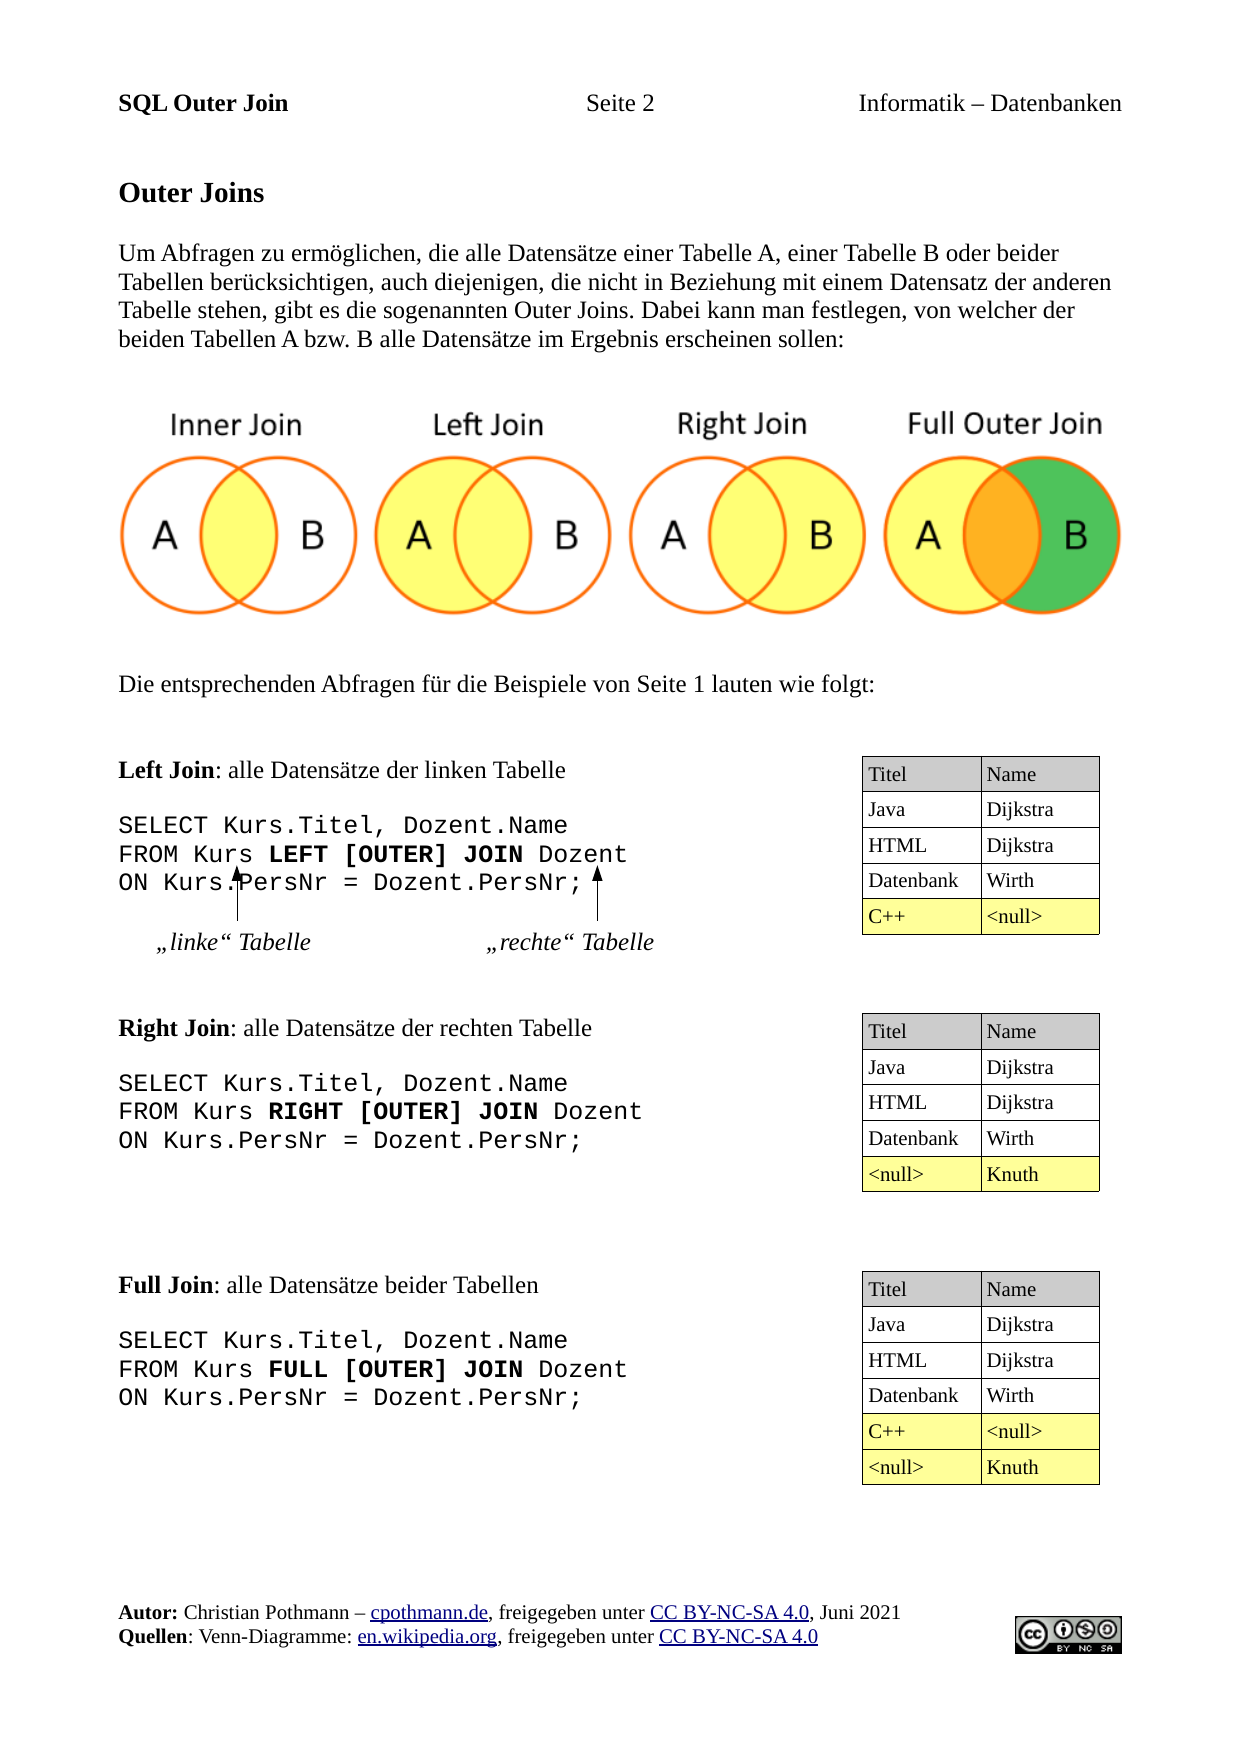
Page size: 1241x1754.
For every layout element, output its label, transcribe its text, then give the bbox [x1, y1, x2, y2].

table_cell Java [863, 1050, 981, 1084]
table_cell Dijkstra [982, 1085, 1099, 1120]
table_cell Datenbank [863, 1379, 981, 1413]
table_cell Datenbank [863, 1121, 981, 1156]
table_header Titel [863, 1014, 981, 1049]
text Autor: Christian Pothmann – cpothmann.de, freigegeben unter CC BY-NC-SA 4.0, Juni 2021 [118, 1599, 1122, 1624]
text Um Abfragen zu ermöglichen, die alle Datensätze einer Tabelle A, einer Tabelle B oder beider Tabellen berücksichtigen, auch diejenigen, die nicht in Beziehung mit einem Datensatz der anderen Tabelle stehen, gibt es die sogenannten Outer Joins. Dabei kann man festlegen, von welcher der beiden Tabellen A bzw. B alle Datensätze im Ergebnis erscheinen sollen: [118, 238, 1122, 353]
table_cell [1100, 1271, 1122, 1484]
table_cell <null> [982, 899, 1099, 934]
table_cell Dijkstra [982, 1343, 1099, 1377]
table_cell Dijkstra [982, 828, 1099, 862]
table_cell HTML [863, 1085, 981, 1120]
table_header Left Join: alle Datensätze der linken Tabelle SELECT Kurs.Titel, Dozent.Name FROM Kurs LEFT [OUTER] JOIN Dozent ON Kurs.PersNr = Dozent.PersNr; „linke“ Tabelle „rechte“ Tabelle [118, 756, 821, 1013]
text Die entsprechenden Abfragen für die Beispiele von Seite 1 lauten wie folgt: [118, 669, 1122, 698]
picture [1015, 1616, 1122, 1654]
text Outer Joins [118, 176, 1122, 209]
table_cell Java [863, 792, 981, 827]
table_cell Java [863, 1307, 981, 1342]
table_cell [821, 1271, 862, 1484]
table_cell <null> [982, 1414, 1099, 1449]
picture [118, 410, 1123, 617]
table_cell Knuth [982, 1157, 1099, 1191]
table_cell HTML [863, 1343, 981, 1377]
table_cell <null> [863, 1157, 981, 1191]
table_cell Dijkstra [982, 792, 1099, 827]
table_cell HTML [863, 828, 981, 862]
table_cell C++ [863, 899, 981, 934]
table_cell Datenbank [863, 864, 981, 898]
table_header Name [982, 757, 1099, 791]
text Quellen: Venn-Diagramme: en.wikipedia.org, freigegeben unter CC BY-NC-SA 4.0 [118, 1624, 1015, 1648]
table_cell Dijkstra [982, 1050, 1099, 1084]
table_cell Full Join: alle Datensätze beider Tabellen SELECT Kurs.Titel, Dozent.Name FROM Kurs FULL [OUTER] JOIN Dozent ON Kurs.PersNr = Dozent.PersNr; [118, 1271, 821, 1484]
table_cell [863, 1013, 1122, 1271]
table_header [863, 756, 1122, 1013]
table_cell <null> [863, 1450, 981, 1484]
table_header Name [982, 1014, 1099, 1049]
table_cell Wirth [982, 1121, 1099, 1156]
table_cell [821, 1013, 862, 1271]
table_header [821, 756, 862, 1013]
table_cell Right Join: alle Datensätze der rechten Tabelle SELECT Kurs.Titel, Dozent.Name FROM Kurs RIGHT [OUTER] JOIN Dozent ON Kurs.PersNr = Dozent.PersNr; [118, 1013, 821, 1271]
table_header Titel [863, 757, 981, 791]
table_header Name [982, 1272, 1099, 1306]
table_cell Dijkstra [982, 1307, 1099, 1342]
table_cell C++ [863, 1414, 981, 1449]
table_cell Knuth [982, 1450, 1099, 1484]
table_header Titel [863, 1272, 981, 1306]
table_cell Wirth [982, 864, 1099, 898]
table_cell Wirth [982, 1379, 1099, 1413]
